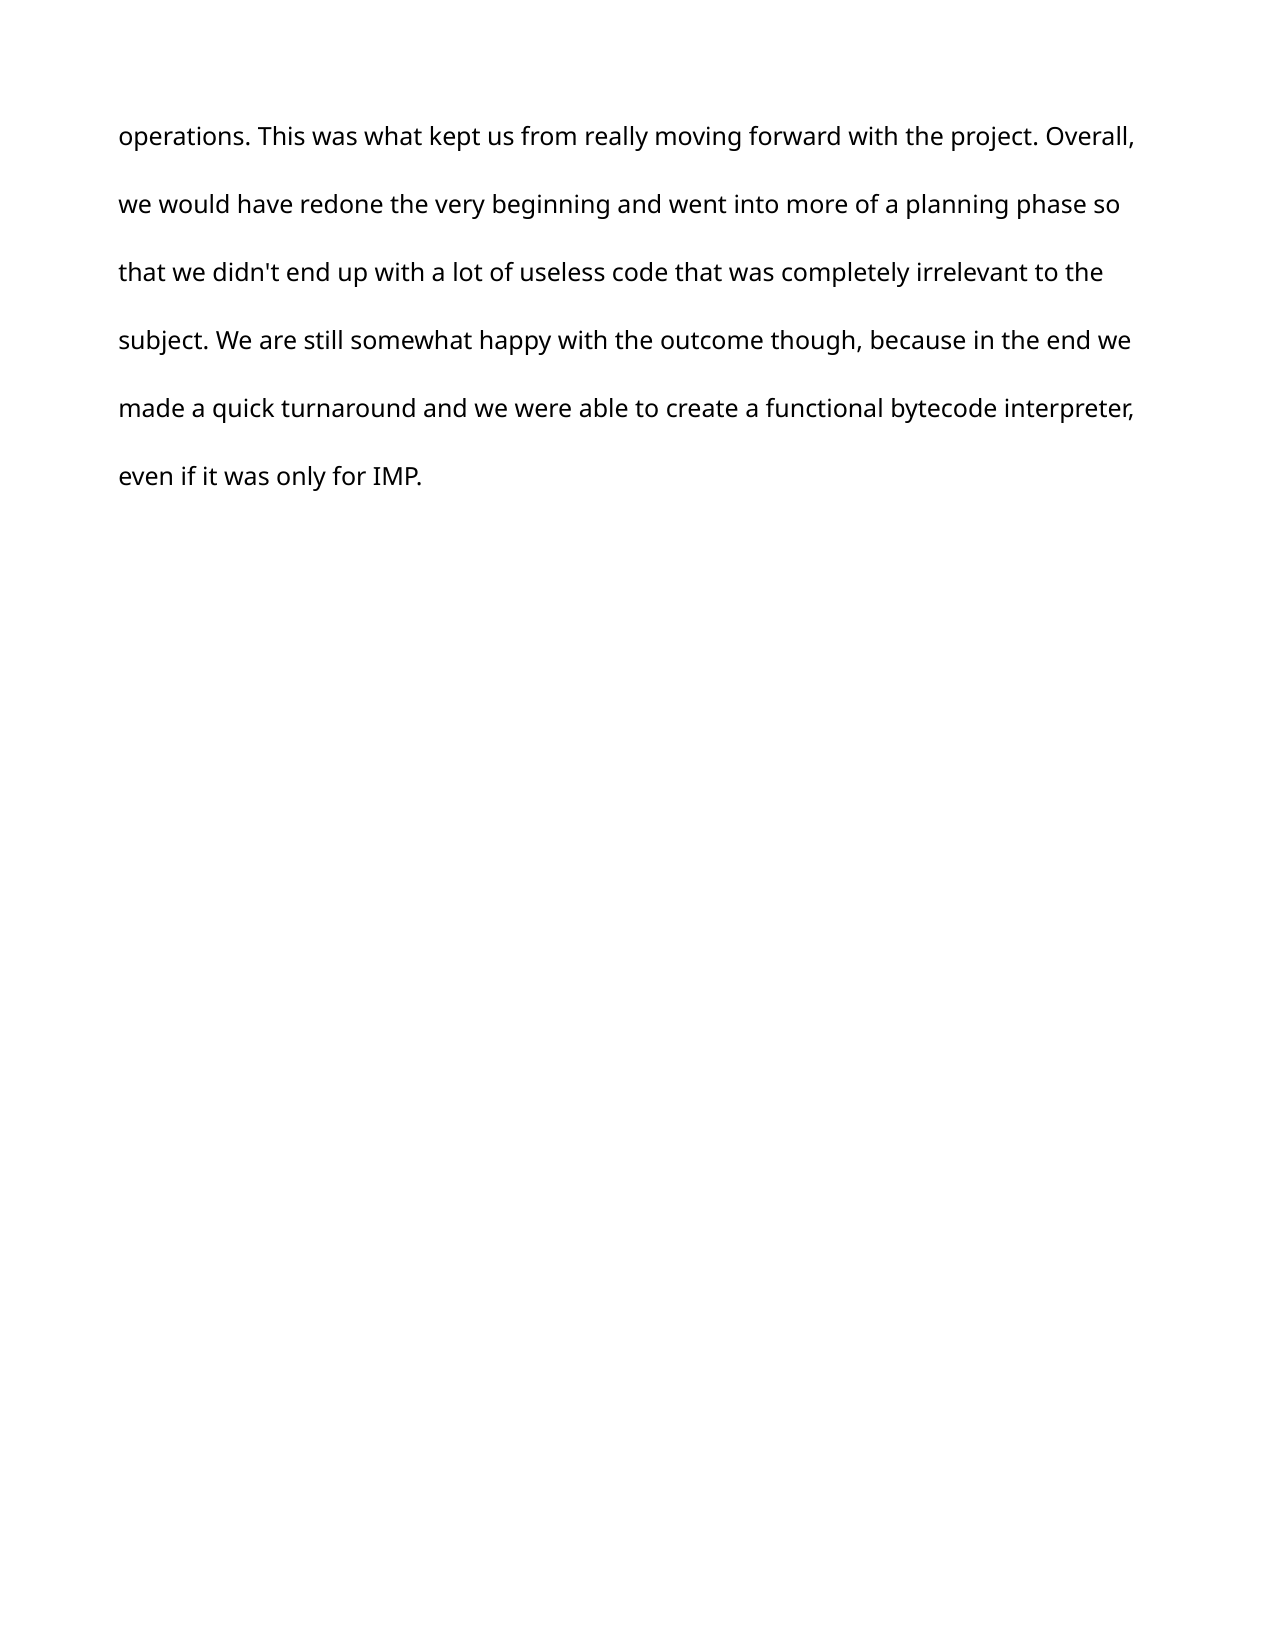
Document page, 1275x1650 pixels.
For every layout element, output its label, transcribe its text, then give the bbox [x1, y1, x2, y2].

text operations. This was what kept us from really moving forward with the project. Overall, we would have redone the very beginning and went into more of a planning phase so that we didn't end up with a lot of useless code that was completely irrelevant to the subject. We are still somewhat happy with the outcome though, because in the end we made a quick turnaround and we were able to create a functional bytecode interpreter, even if it was only for IMP. [118, 118, 1157, 493]
